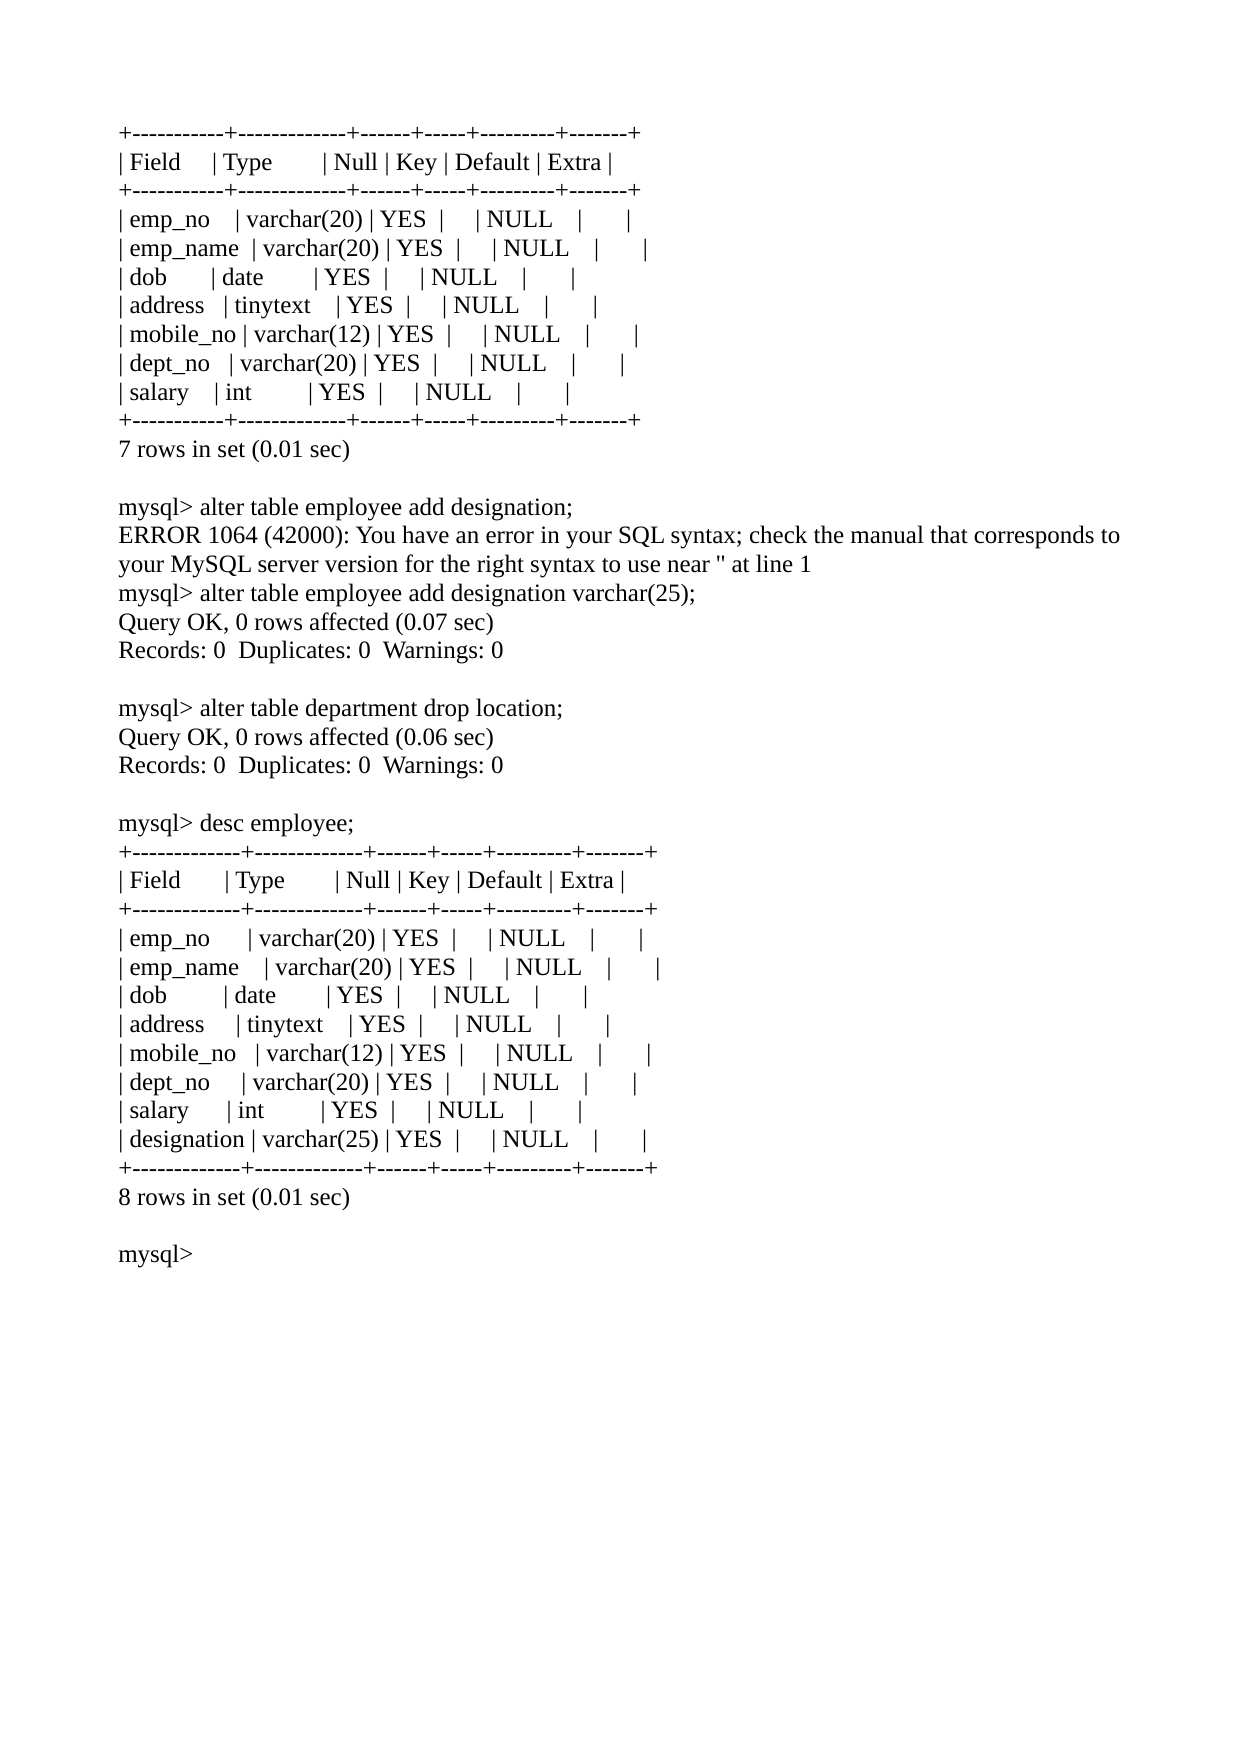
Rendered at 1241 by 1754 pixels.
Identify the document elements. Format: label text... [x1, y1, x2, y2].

text +-------------+-------------+------+-----+---------+-------+ [118, 1153, 1122, 1182]
text | dob | date | YES | | NULL | | [118, 981, 1122, 1009]
text mysql> alter table department drop location; [118, 693, 1122, 722]
text | Field | Type | Null | Key | Default | Extra | [118, 866, 1122, 894]
text | dob | date | YES | | NULL | | [118, 262, 1122, 291]
text | emp_name | varchar(20) | YES | | NULL | | [118, 233, 1122, 262]
text | salary | int | YES | | NULL | | [118, 377, 1122, 406]
text +-----------+-------------+------+-----+---------+-------+ [118, 176, 1122, 204]
text | mobile_no | varchar(12) | YES | | NULL | | [118, 1038, 1122, 1067]
text +-----------+-------------+------+-----+---------+-------+ [118, 118, 1122, 147]
text +-----------+-------------+------+-----+---------+-------+ [118, 406, 1122, 434]
text | dept_no | varchar(20) | YES | | NULL | | [118, 348, 1122, 377]
text 7 rows in set (0.01 sec) [118, 434, 1122, 463]
text Query OK, 0 rows affected (0.06 sec) [118, 722, 1122, 751]
text +-------------+-------------+------+-----+---------+-------+ [118, 894, 1122, 923]
text | emp_no | varchar(20) | YES | | NULL | | [118, 923, 1122, 952]
text | emp_no | varchar(20) | YES | | NULL | | [118, 204, 1122, 233]
text ERROR 1064 (42000): You have an error in your SQL syntax; check the manual that corresponds to your MySQL server version for the right syntax to use near '' at line 1 [118, 521, 1122, 578]
text Records: 0 Duplicates: 0 Warnings: 0 [118, 751, 1122, 779]
text | designation | varchar(25) | YES | | NULL | | [118, 1124, 1122, 1153]
text mysql> desc employee; [118, 808, 1122, 837]
text | Field | Type | Null | Key | Default | Extra | [118, 147, 1122, 176]
text | address | tinytext | YES | | NULL | | [118, 291, 1122, 319]
text mysql> alter table employee add designation varchar(25); [118, 578, 1122, 607]
text +-------------+-------------+------+-----+---------+-------+ [118, 837, 1122, 866]
text mysql> [118, 1239, 1122, 1268]
text | address | tinytext | YES | | NULL | | [118, 1009, 1122, 1038]
text 8 rows in set (0.01 sec) [118, 1182, 1122, 1211]
text | mobile_no | varchar(12) | YES | | NULL | | [118, 319, 1122, 348]
text mysql> alter table employee add designation; [118, 492, 1122, 521]
text Records: 0 Duplicates: 0 Warnings: 0 [118, 636, 1122, 664]
text Query OK, 0 rows affected (0.07 sec) [118, 607, 1122, 636]
text | salary | int | YES | | NULL | | [118, 1096, 1122, 1124]
text | dept_no | varchar(20) | YES | | NULL | | [118, 1067, 1122, 1096]
text | emp_name | varchar(20) | YES | | NULL | | [118, 952, 1122, 981]
